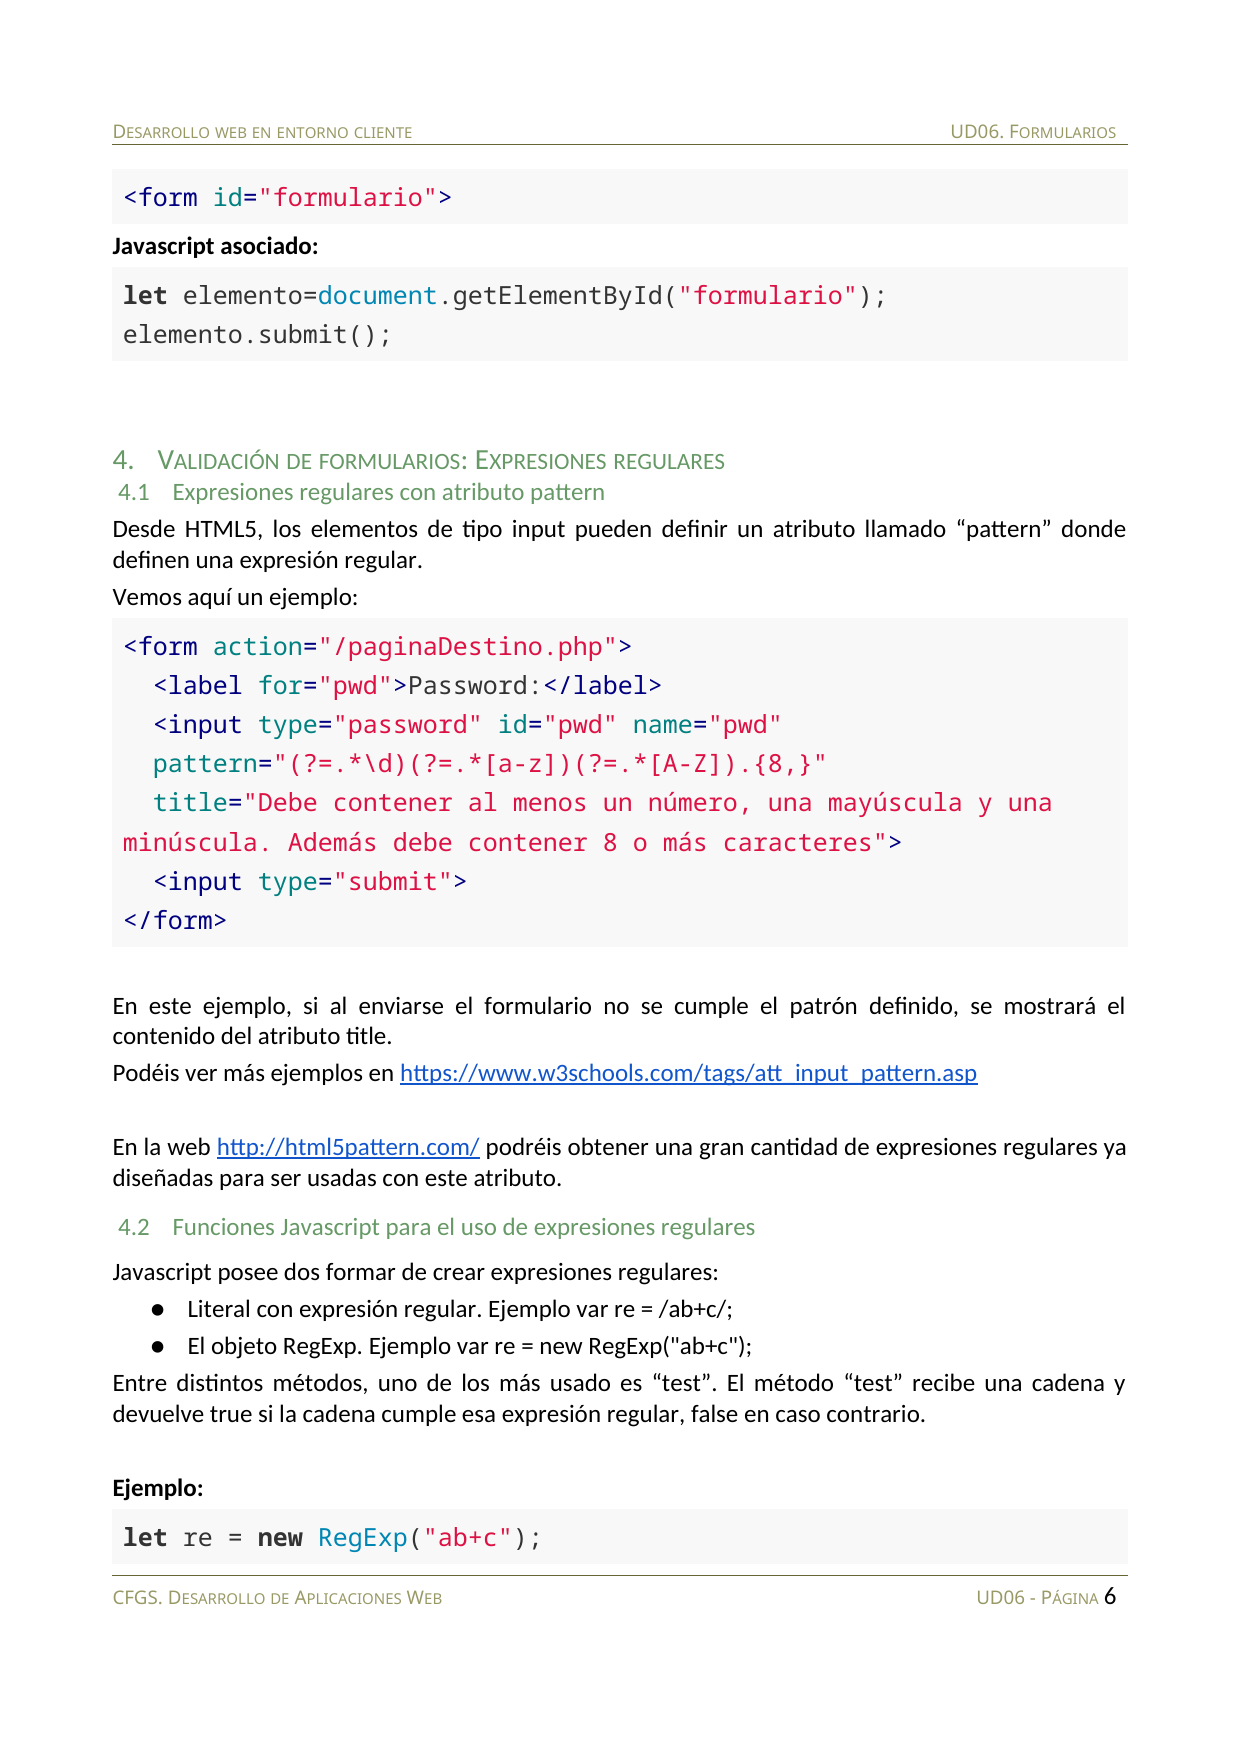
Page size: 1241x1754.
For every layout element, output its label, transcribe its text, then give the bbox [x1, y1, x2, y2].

subtitle Expresiones regulares con atributo pattern [112, 476, 1128, 507]
table_header let elemento=document.getElementById("formulario"); elemento.submit(); [112, 267, 1128, 361]
list Literal con expresión regular. Ejemplo var re = /ab+c/; [150, 1293, 1128, 1324]
text Desde HTML5, los elementos de tipo input pueden definir un atributo llamado “pattern” donde definen una expresión regular. [112, 513, 1128, 574]
table_header <form id="formulario"> [112, 169, 1128, 224]
text En este ejemplo, si al enviarse el formulario no se cumple el patrón definido, se mostrará el contenido del atributo title. [112, 990, 1128, 1051]
text Javascript posee dos formar de crear expresiones regulares: [112, 1257, 1128, 1287]
list El objeto RegExp. Ejemplo var re = new RegExp("ab+c"); [150, 1331, 1128, 1361]
text En la web http://html5pattern.com/ podréis obtener una gran cantidad de expresiones regulares ya diseñadas para ser usadas con este atributo. [112, 1131, 1128, 1192]
text Podéis ver más ejemplos en https://www.w3schools.com/tags/att_input_pattern.asp [112, 1057, 1128, 1088]
text Entre distintos métodos, uno de los más usado es “test”. El método “test” recibe una cadena y devuelve true si la cadena cumple esa expresión regular, false en caso contrario. [112, 1367, 1128, 1428]
text Javascript asociado: [112, 230, 1128, 260]
text Vemos aquí un ejemplo: [112, 581, 1128, 611]
table_header <form action="/paginaDestino.php"> <label for="pwd">Password:</label> <input type="password" id="pwd" name="pwd" pattern="(?=.*\d)(?=.*[a-z])(?=.*[A-Z]).{8,}" title="Debe contener al menos un número, una mayúscula y una minúscula. Además debe contener 8 o más caracteres"> <input type="submit"> </form> [112, 618, 1128, 947]
table_header let re = new RegExp("ab+c"); [112, 1509, 1128, 1564]
text Ejemplo: [112, 1472, 1128, 1502]
subtitle Validación de formularios: Expresiones regulares [112, 441, 1128, 476]
subtitle Funciones Javascript para el uso de expresiones regulares [112, 1211, 1128, 1242]
